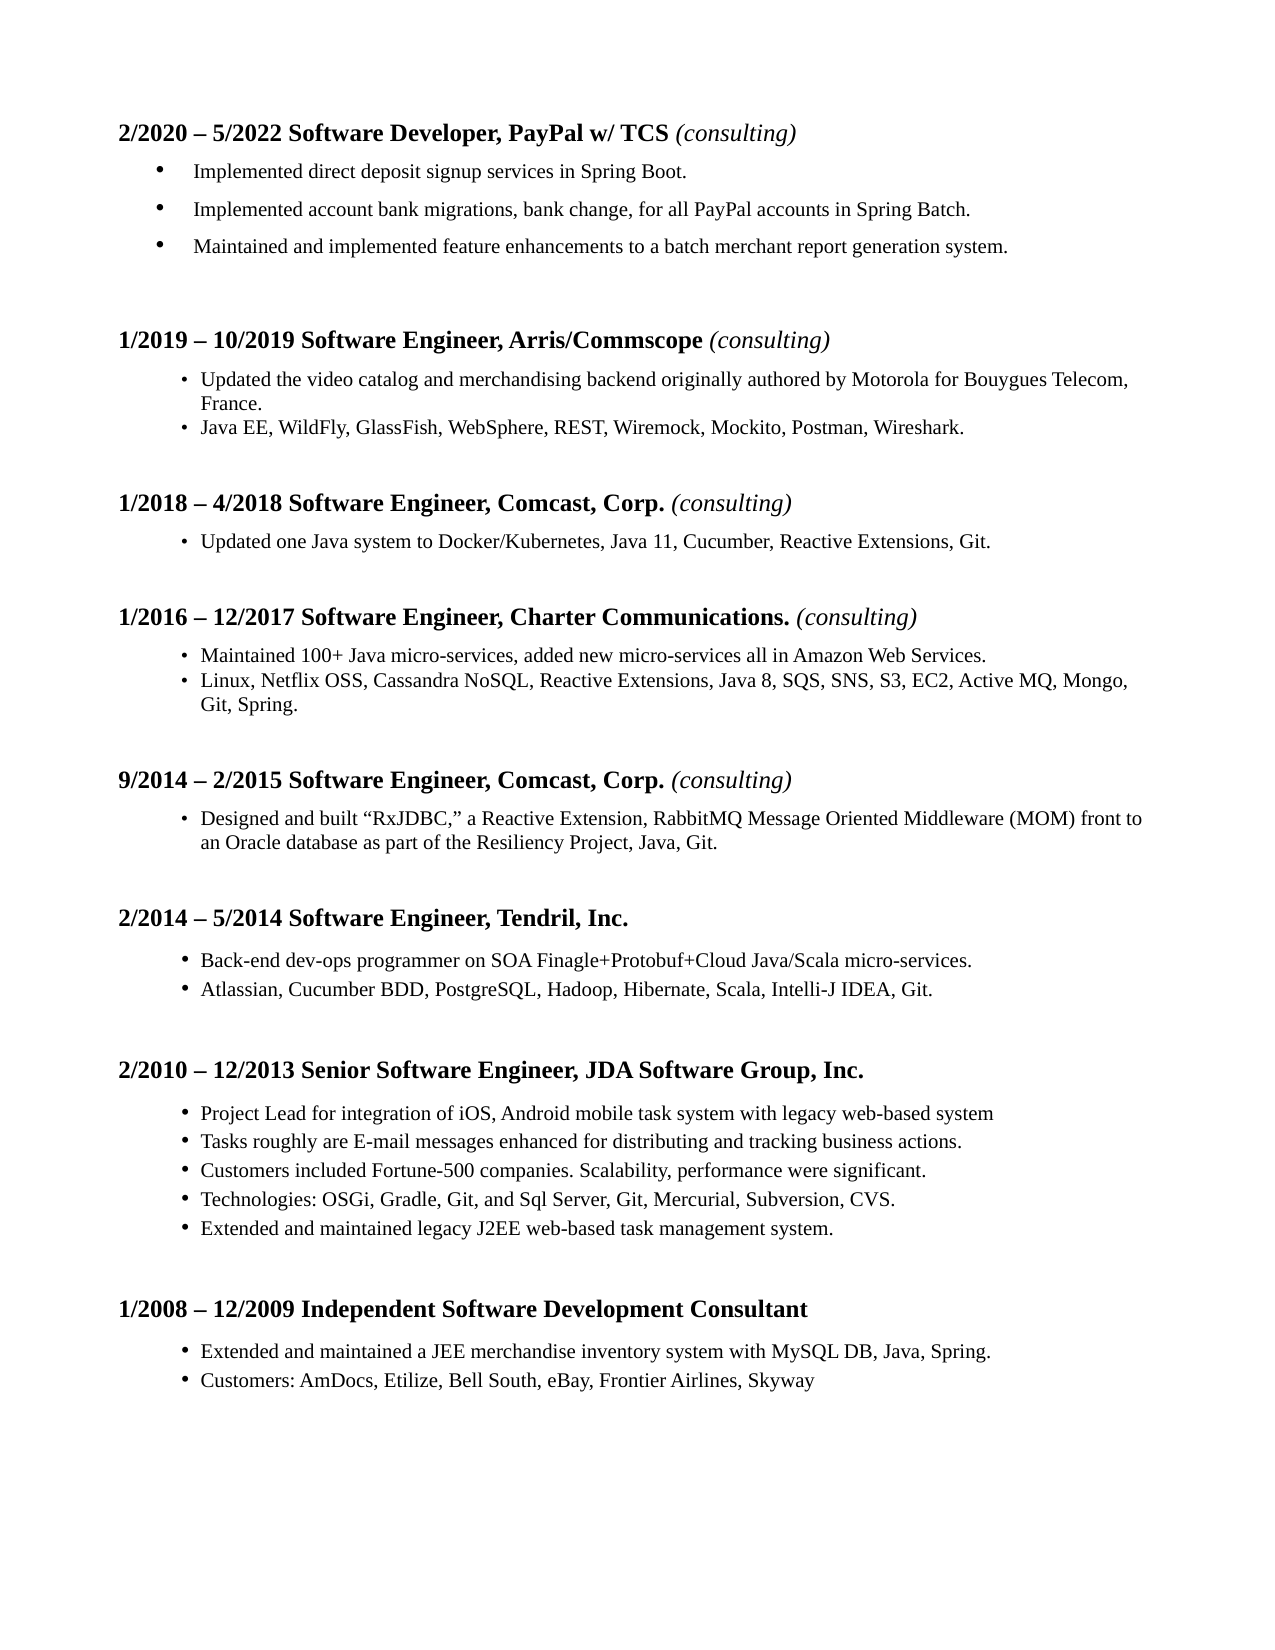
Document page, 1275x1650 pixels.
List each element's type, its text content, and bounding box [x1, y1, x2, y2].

list Java EE, WildFly, GlassFish, WebSphere, REST, Wiremock, Mockito, Postman, Wireshark. [200, 415, 1157, 439]
list Designed and built “RxJDBC,” a Reactive Extension, RabbitMQ Message Oriented Middleware (MOM) front to an Oracle database as part of the Resiliency Project, Java, Git. [181, 806, 1157, 854]
list Maintained 100+ Java micro-services, added new micro-services all in Amazon Web Services. [181, 643, 1157, 667]
subtitle 1/2008 – 12/2009 Independent Software Development Consultant [118, 1294, 1157, 1323]
list Technologies: OSGi, Gradle, Git, and Sql Server, Git, Mercurial, Subversion, CVS. [200, 1183, 1157, 1212]
list Implemented direct deposit signup services in Spring Boot. [156, 159, 1157, 184]
subtitle 1/2019 – 10/2019 Software Engineer, Arris/Commscope (consulting) [118, 325, 1157, 354]
list Implemented account bank migrations, bank change, for all PayPal accounts in Spring Batch. [156, 197, 1157, 222]
subtitle 1/2018 – 4/2018 Software Engineer, Comcast, Corp. (consulting) [118, 488, 1157, 517]
subtitle 9/2014 – 2/2015 Software Engineer, Comcast, Corp. (consulting) [118, 765, 1157, 793]
subtitle 2/2010 – 12/2013 Senior Software Engineer, JDA Software Group, Inc. [118, 1056, 1157, 1084]
list Back-end dev-ops programmer on SOA Finagle+Protobuf+Cloud Java/Scala micro-services. [200, 944, 1157, 973]
list Maintained and implemented feature enhancements to a batch merchant report generation system. [156, 234, 1157, 259]
list Atlassian, Cucumber BDD, PostgreSQL, Hadoop, Hibernate, Scala, Intelli-J IDEA, Git. [200, 973, 1157, 1002]
list Project Lead for integration of iOS, Android mobile task system with legacy web-based system [200, 1097, 1157, 1126]
list Extended and maintained legacy J2EE web-based task management system. [200, 1212, 1157, 1241]
list Customers included Fortune-500 companies. Scalability, performance were significant. [200, 1154, 1157, 1183]
list Updated the video catalog and merchandising backend originally authored by Motorola for Bouygues Telecom, France. [181, 367, 1157, 415]
subtitle 2/2020 – 5/2022 Software Developer, PayPal w/ TCS (consulting) [118, 118, 1157, 147]
subtitle 2/2014 – 5/2014 Software Engineer, Tendril, Inc. [118, 903, 1157, 932]
list Extended and maintained a JEE merchandise inventory system with MySQL DB, Java, Spring. [200, 1336, 1157, 1364]
list Tasks roughly are E-mail messages enhanced for distributing and tracking business actions. [200, 1126, 1157, 1154]
list Customers: AmDocs, Etilize, Bell South, eBay, Frontier Airlines, Skyway [200, 1364, 1157, 1393]
list Linux, Netflix OSS, Cassandra NoSQL, Reactive Extensions, Java 8, SQS, SNS, S3, EC2, Active MQ, Mongo, Git, Spring. [181, 667, 1157, 716]
list Updated one Java system to Docker/Kubernetes, Java 11, Cucumber, Reactive Extensions, Git. [200, 529, 1157, 553]
subtitle 1/2016 – 12/2017 Software Engineer, Charter Communications. (consulting) [118, 602, 1157, 631]
